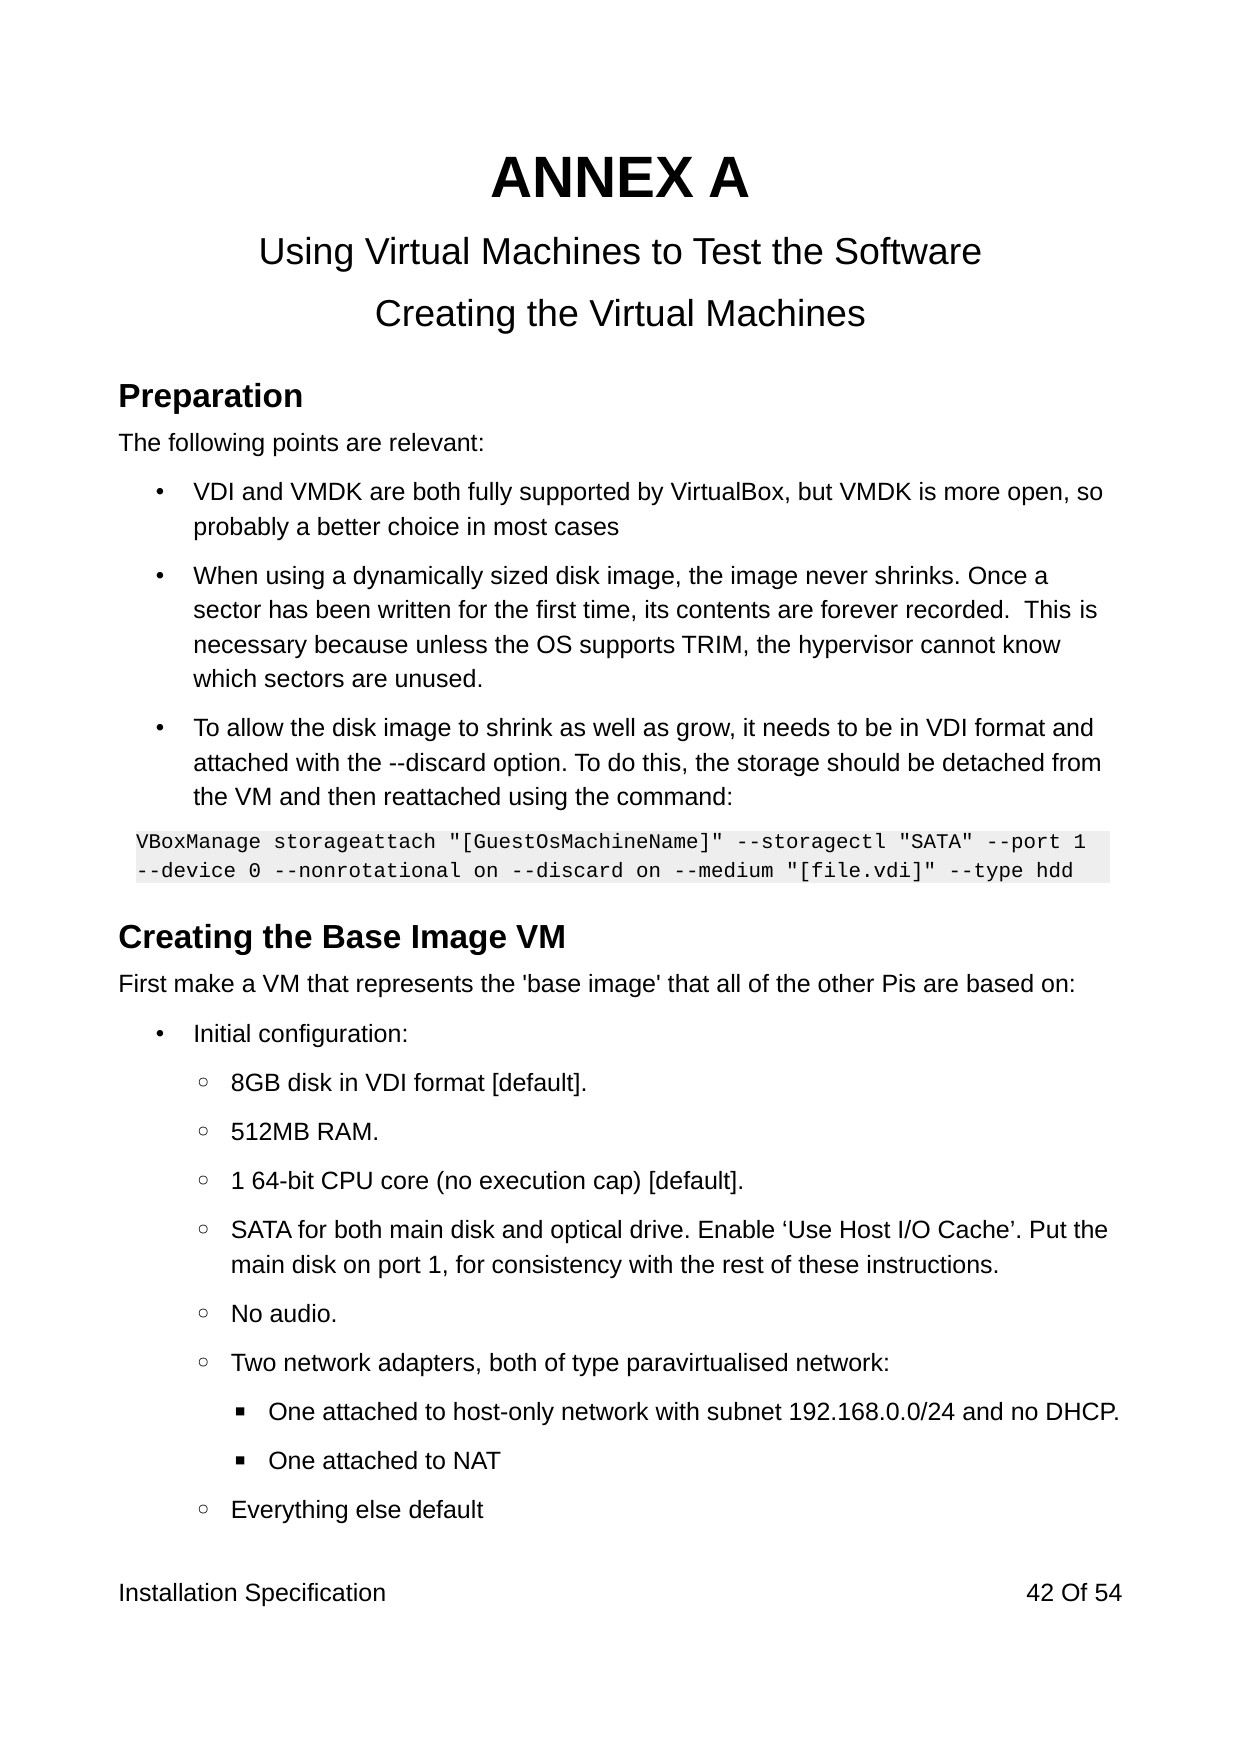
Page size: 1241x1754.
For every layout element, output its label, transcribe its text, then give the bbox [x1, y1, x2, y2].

list Everything else default [193, 1496, 1122, 1524]
title ANNEX A [118, 143, 1122, 210]
subtitle Creating the Base Image VM [118, 917, 1122, 956]
list Initial configuration: [156, 1018, 1122, 1047]
list One attached to host-only network with subnet 192.168.0.0/24 and no DHCP. [231, 1397, 1122, 1426]
subtitle Creating the Virtual Machines [118, 291, 1122, 334]
list VDI and VMDK are both fully supported by VirtualBox, but VMDK is more open, so probably a better choice in most cases [156, 477, 1122, 540]
text The following points are relevant: [118, 428, 1122, 457]
list SATA for both main disk and optical drive. Enable ‘Use Host I/O Cache’. Put the main disk on port 1, for consistency with the rest of these instructions. [193, 1215, 1122, 1278]
text First make a VM that represents the 'base image' that all of the other Pis are based on: [118, 969, 1122, 998]
list Two network adapters, both of type paravirtualised network: [193, 1348, 1122, 1377]
list To allow the disk image to shrink as well as grow, it needs to be in VDI format and attached with the --discard option. To do this, the storage should be detached from the VM and then reattached using the command: [156, 713, 1122, 811]
list One attached to NAT [231, 1446, 1122, 1475]
subtitle Using Virtual Machines to Test the Software [118, 229, 1122, 272]
text VBoxManage storageattach "[GuestOsMachineName]" --storagectl "SATA" --port 1 --device 0 --nonrotational on --discard on --medium "[file.vdi]" --type hdd [136, 831, 1110, 883]
subtitle Preparation [118, 376, 1122, 414]
list When using a dynamically sized disk image, the image never shrinks. Once a sector has been written for the first time, its contents are forever recorded. This is necessary because unless the OS supports TRIM, the hypervisor cannot know which sectors are unused. [156, 561, 1122, 693]
list 1 64-bit CPU core (no execution cap) [default]. [193, 1166, 1122, 1195]
list 8GB disk in VDI format [default]. [193, 1068, 1122, 1097]
list No audio. [193, 1299, 1122, 1328]
list 512MB RAM. [193, 1117, 1122, 1146]
